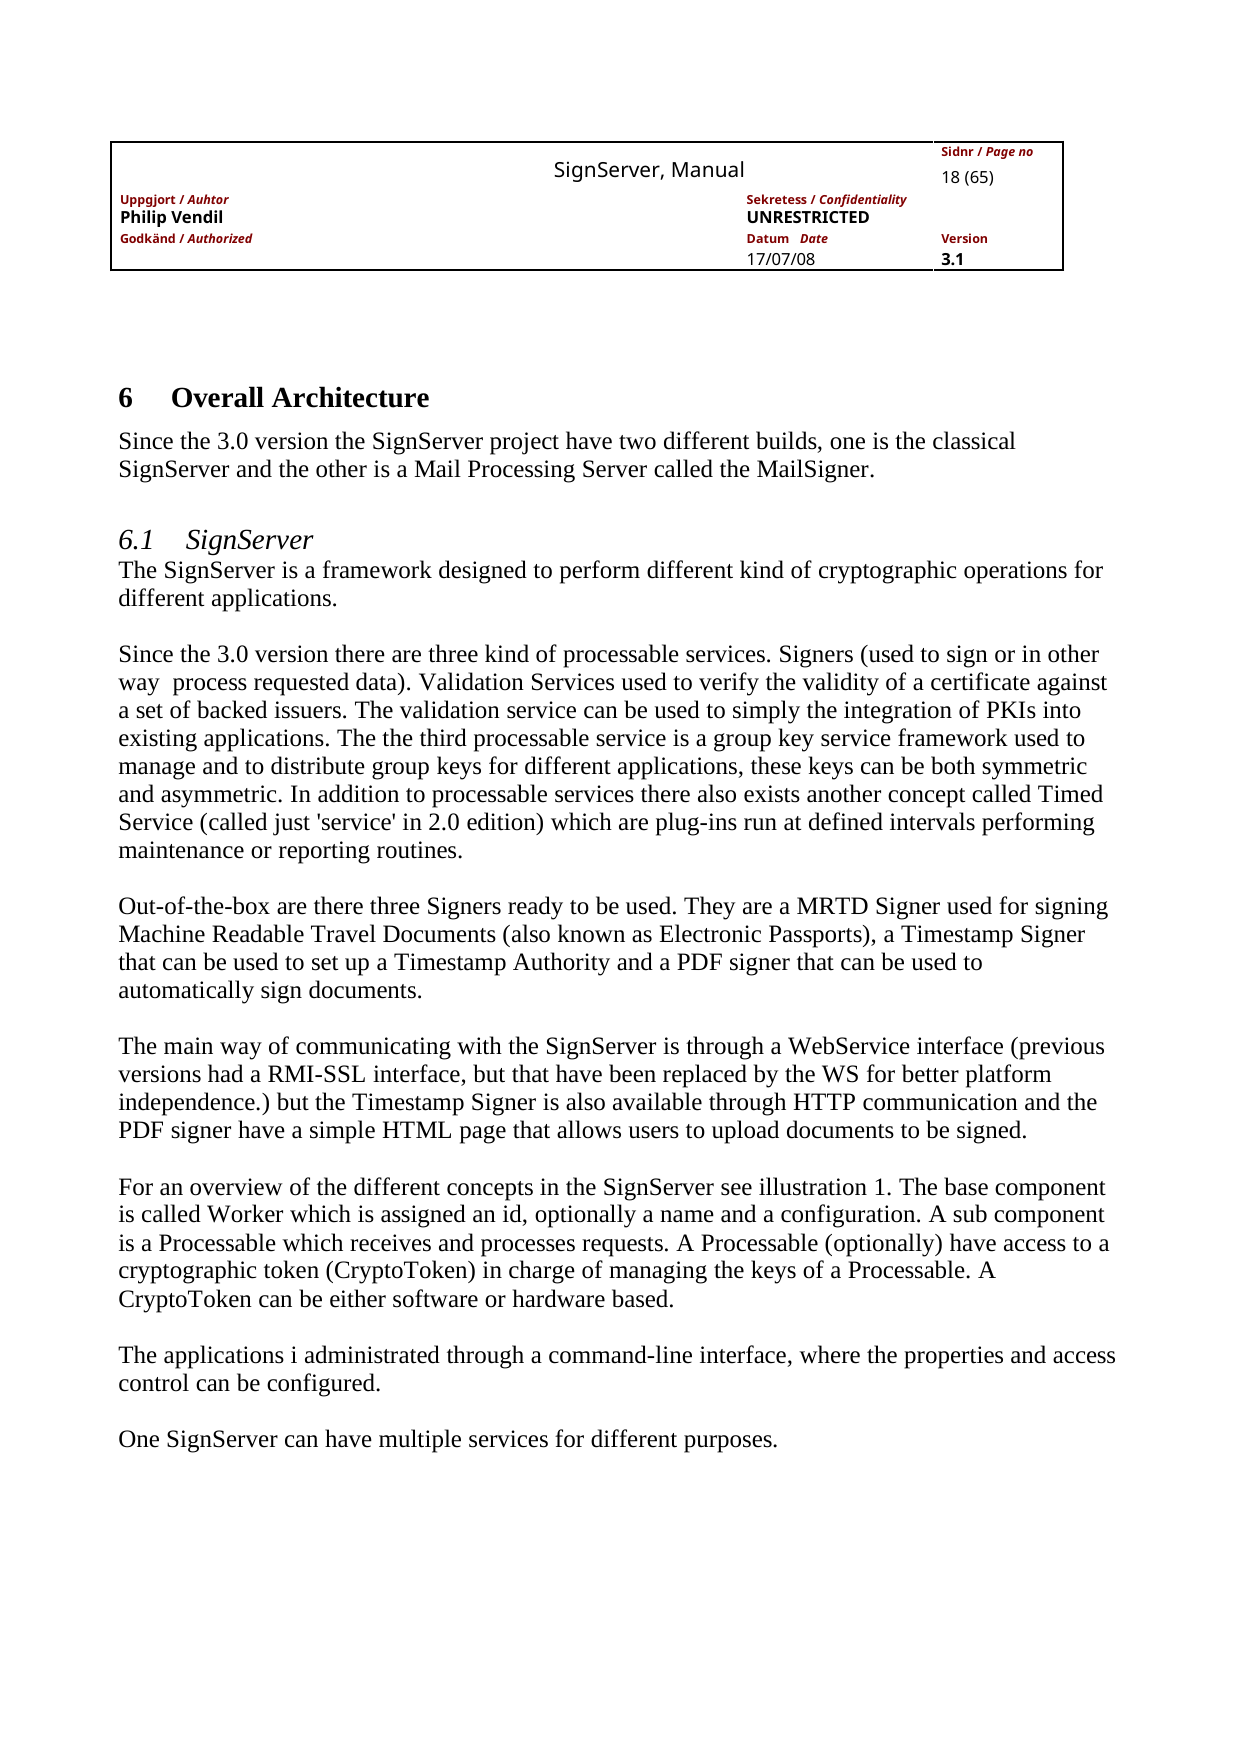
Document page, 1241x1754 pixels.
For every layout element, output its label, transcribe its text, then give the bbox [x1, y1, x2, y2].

text One SignServer can have multiple services for different purposes. [118, 1424, 1122, 1453]
subtitle Overall Architecture [118, 382, 1122, 414]
text Out-of-the-box are there three Signers ready to be used. They are a MRTD Signer used for signing Machine Readable Travel Documents (also known as Electronic Passports), a Timestamp Signer that can be used to set up a Timestamp Authority and a PDF signer that can be used to automatically sign documents. [118, 892, 1122, 1004]
text For an overview of the different concepts in the SignServer see illustration 1. The base component is called Worker which is assigned an id, optionally a name and a configuration. A sub component is a Processable which receives and processes requests. A Processable (optionally) have access to a cryptographic token (CryptoToken) in charge of managing the keys of a Processable. A CryptoToken can be either software or hardware based. [118, 1172, 1122, 1312]
text The SignServer is a framework designed to perform different kind of cryptographic operations for different applications. [118, 556, 1122, 612]
text Since the 3.0 version there are three kind of processable services. Signers (used to sign or in other way process requested data). Validation Services used to verify the validity of a certificate against a set of backed issuers. The validation service can be used to simply the integration of PKIs into existing applications. The the third processable service is a group key service framework used to manage and to distribute group keys for different applications, these keys can be both symmetric and asymmetric. In addition to processable services there also exists another concept called Timed Service (called just 'service' in 2.0 edition) which are plug-ins run at defined intervals performing maintenance or reporting routines. [118, 640, 1122, 864]
text Since the 3.0 version the SignServer project have two different builds, one is the classical SignServer and the other is a Mail Processing Server called the MailSigner. [118, 427, 1122, 483]
text The main way of communicating with the SignServer is through a WebService interface (previous versions had a RMI-SSL interface, but that have been replaced by the WS for better platform independence.) but the Timestamp Signer is also available through HTTP communication and the PDF signer have a simple HTML page that allows users to upload documents to be signed. [118, 1032, 1122, 1144]
subtitle SignServer [118, 523, 1122, 556]
text The applications i administrated through a command-line interface, where the properties and access control can be configured. [118, 1341, 1122, 1397]
